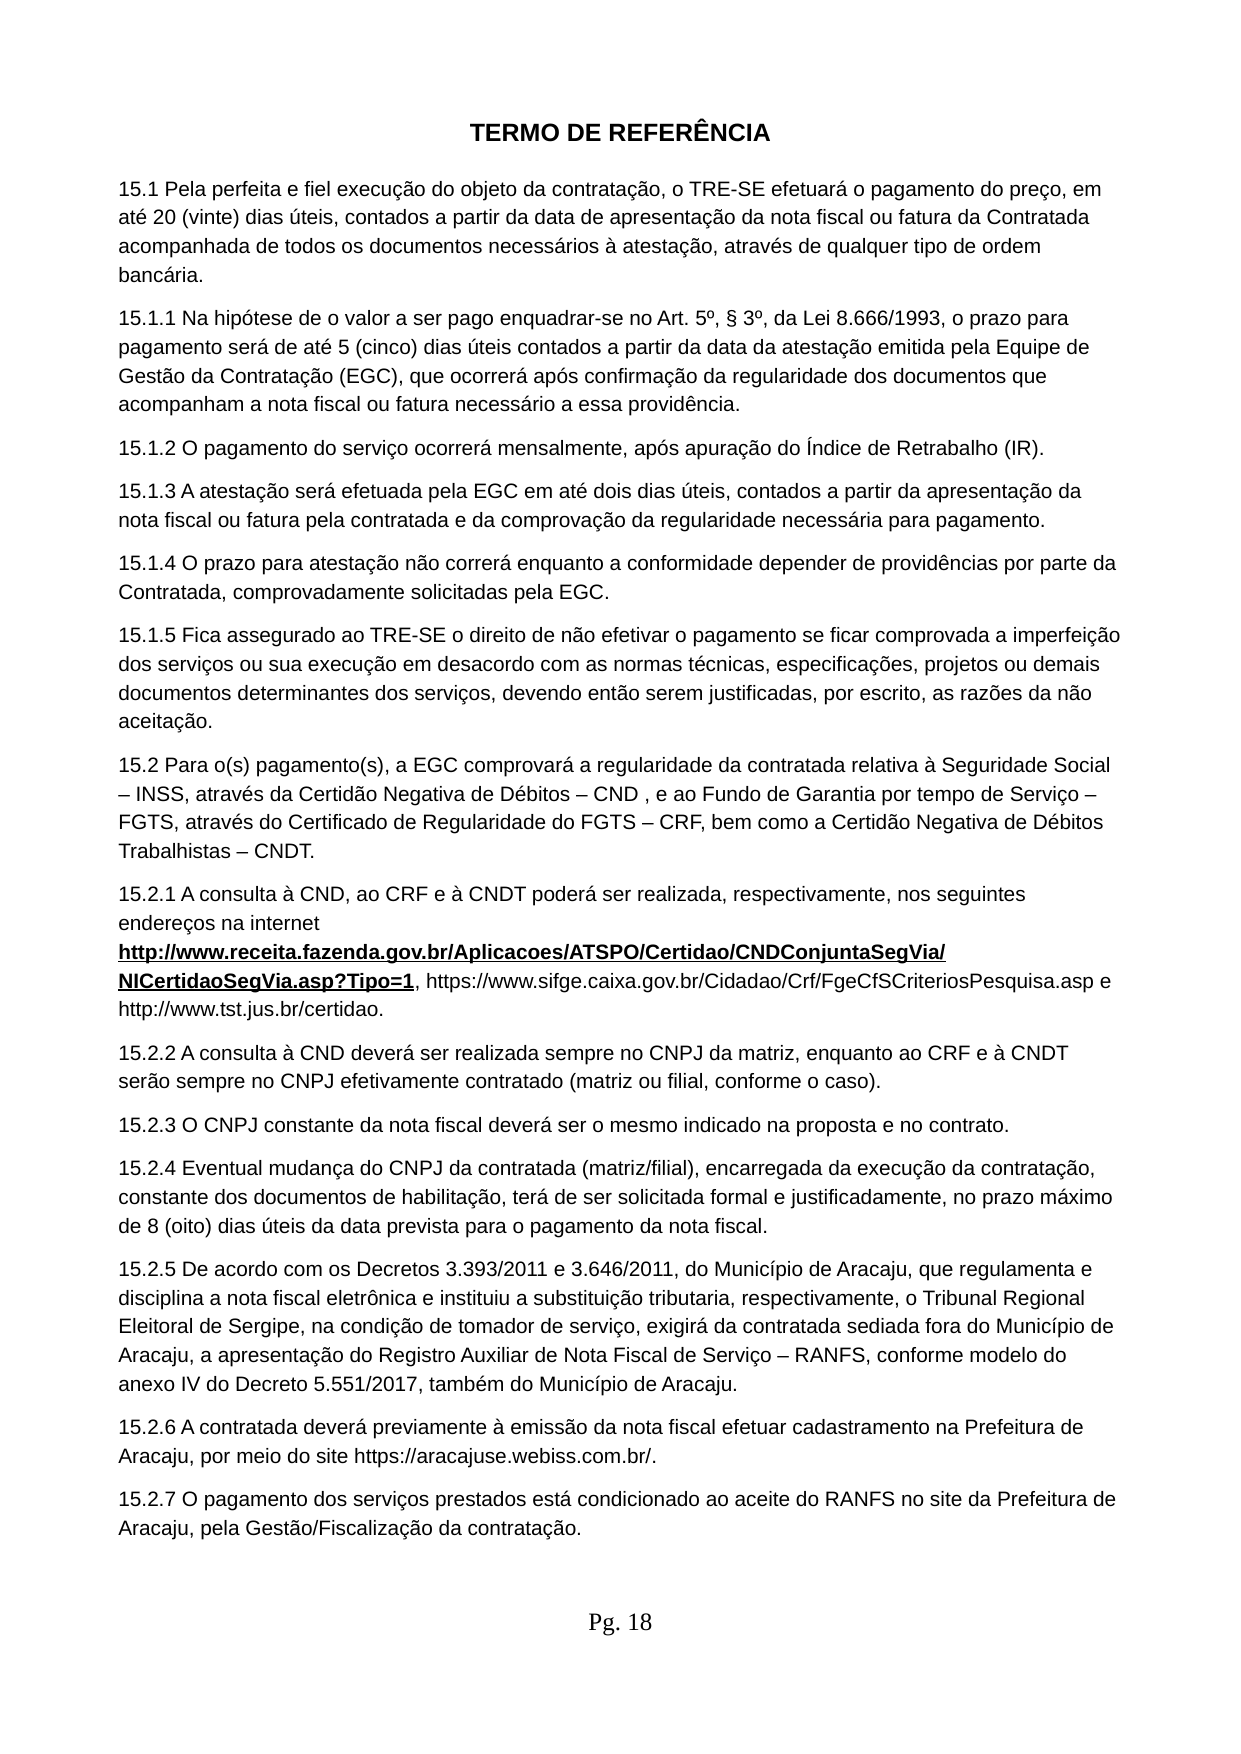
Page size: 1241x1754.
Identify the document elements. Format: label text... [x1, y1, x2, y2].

text 15.2.6 A contratada deverá previamente à emissão da nota fiscal efetuar cadastramento na Prefeitura de Aracaju, por meio do site https://aracajuse.webiss.com.br/. [118, 1415, 1122, 1468]
text 15.1.3 A atestação será efetuada pela EGC em até dois dias úteis, contados a partir da apresentação da nota fiscal ou fatura pela contratada e da comprovação da regularidade necessária para pagamento. [118, 479, 1122, 532]
text 15.2.5 De acordo com os Decretos 3.393/2011 e 3.646/2011, do Município de Aracaju, que regulamenta e disciplina a nota fiscal eletrônica e instituiu a substituição tributaria, respectivamente, o Tribunal Regional Eleitoral de Sergipe, na condição de tomador de serviço, exigirá da contratada sediada fora do Município de Aracaju, a apresentação do Registro Auxiliar de Nota Fiscal de Serviço – RANFS, conforme modelo do anexo IV do Decreto 5.551/2017, também do Município de Aracaju. [118, 1257, 1122, 1396]
text 15.1.1 Na hipótese de o valor a ser pago enquadrar-se no Art. 5º, § 3º, da Lei 8.666/1993, o prazo para pagamento será de até 5 (cinco) dias úteis contados a partir da data da atestação emitida pela Equipe de Gestão da Contratação (EGC), que ocorrerá após confirmação da regularidade dos documentos que acompanham a nota fiscal ou fatura necessário a essa providência. [118, 306, 1122, 416]
text 15.1.2 O pagamento do serviço ocorrerá mensalmente, após apuração do Índice de Retrabalho (IR). [118, 436, 1122, 459]
text 15.2.3 O CNPJ constante da nota fiscal deverá ser o mesmo indicado na proposta e no contrato. [118, 1113, 1122, 1137]
text 15.2.2 A consulta à CND deverá ser realizada sempre no CNPJ da matriz, enquanto ao CRF e à CNDT serão sempre no CNPJ efetivamente contratado (matriz ou filial, conforme o caso). [118, 1041, 1122, 1093]
text 15.2.7 O pagamento dos serviços prestados está condicionado ao aceite do RANFS no site da Prefeitura de Aracaju, pela Gestão/Fiscalização da contratação. [118, 1487, 1122, 1540]
text 15.1.4 O prazo para atestação não correrá enquanto a conformidade depender de providências por parte da Contratada, comprovadamente solicitadas pela EGC. [118, 551, 1122, 604]
text 15.2 Para o(s) pagamento(s), a EGC comprovará a regularidade da contratada relativa à Seguridade Social – INSS, através da Certidão Negativa de Débitos – CND , e ao Fundo de Garantia por tempo de Serviço – FGTS, através do Certificado de Regularidade do FGTS – CRF, bem como a Certidão Negativa de Débitos Trabalhistas – CNDT. [118, 753, 1122, 863]
text 15.1 Pela perfeita e fiel execução do objeto da contratação, o TRE-SE efetuará o pagamento do preço, em até 20 (vinte) dias úteis, contados a partir da data de apresentação da nota fiscal ou fatura da Contratada acompanhada de todos os documentos necessários à atestação, através de qualquer tipo de ordem bancária. [118, 176, 1122, 287]
text 15.2.4 Eventual mudança do CNPJ da contratada (matriz/filial), encarregada da execução da contratação, constante dos documentos de habilitação, terá de ser solicitada formal e justificadamente, no prazo máximo de 8 (oito) dias úteis da data prevista para o pagamento da nota fiscal. [118, 1156, 1122, 1237]
text 15.2.1 A consulta à CND, ao CRF e à CNDT poderá ser realizada, respectivamente, nos seguintes endereços na internet http://www.receita.fazenda.gov.br/Aplicacoes/ATSPO/Certidao/CNDConjuntaSegVia/NICertidaoSegVia.asp?Tipo=1, https://www.sifge.caixa.gov.br/Cidadao/Crf/FgeCfSCriteriosPesquisa.asp e http://www.tst.jus.br/certidao. [118, 882, 1122, 1021]
text 15.1.5 Fica assegurado ao TRE-SE o direito de não efetivar o pagamento se ficar comprovada a imperfeição dos serviços ou sua execução em desacordo com as normas técnicas, especificações, projetos ou demais documentos determinantes dos serviços, devendo então serem justificadas, por escrito, as razões da não aceitação. [118, 623, 1122, 733]
